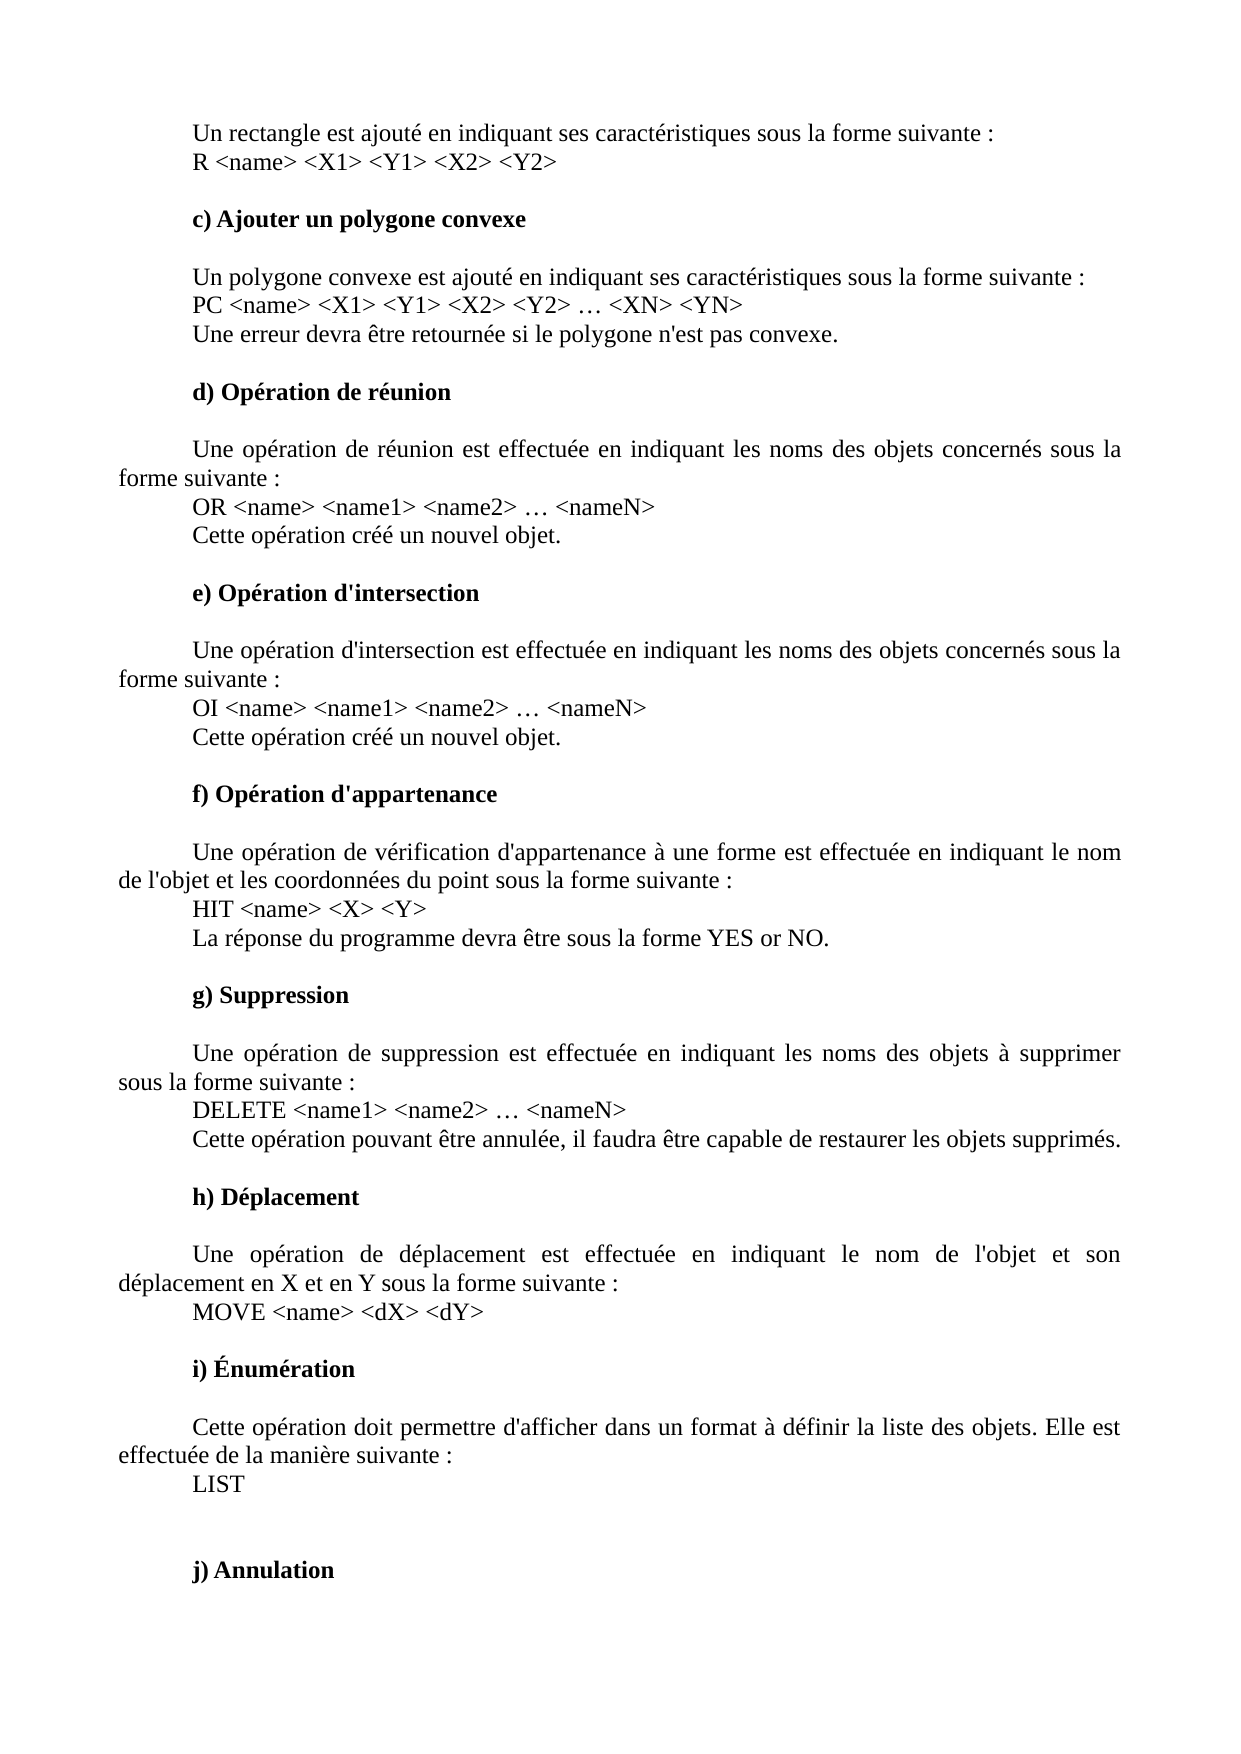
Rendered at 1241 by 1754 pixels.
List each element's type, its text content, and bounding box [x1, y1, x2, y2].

text Un rectangle est ajouté en indiquant ses caractéristiques sous la forme suivante : [118, 118, 1122, 147]
text c) Ajouter un polygone convexe [118, 204, 1122, 233]
text i) Énumération [118, 1354, 1122, 1383]
text f) Opération d'appartenance [118, 779, 1122, 808]
text Une opération d'intersection est effectuée en indiquant les noms des objets concernés sous la forme suivante : [118, 636, 1122, 693]
text Cette opération pouvant être annulée, il faudra être capable de restaurer les objets supprimés. [118, 1124, 1122, 1153]
text LIST [118, 1469, 1122, 1498]
text Un polygone convexe est ajouté en indiquant ses caractéristiques sous la forme suivante : [118, 262, 1122, 291]
text Une opération de vérification d'appartenance à une forme est effectuée en indiquant le nom de l'objet et les coordonnées du point sous la forme suivante : [118, 837, 1122, 894]
text MOVE <name> <dX> <dY> [118, 1297, 1122, 1326]
text Une opération de réunion est effectuée en indiquant les noms des objets concernés sous la forme suivante : [118, 434, 1122, 492]
text h) Déplacement [118, 1182, 1122, 1211]
text PC <name> <X1> <Y1> <X2> <Y2> … <XN> <YN> [118, 291, 1122, 319]
text Une opération de déplacement est effectuée en indiquant le nom de l'objet et son déplacement en X et en Y sous la forme suivante : [118, 1239, 1122, 1297]
text La réponse du programme devra être sous la forme YES or NO. [118, 923, 1122, 952]
text OI <name> <name1> <name2> … <nameN> [118, 693, 1122, 722]
text d) Opération de réunion [118, 377, 1122, 406]
text Cette opération créé un nouvel objet. [118, 521, 1122, 549]
text DELETE <name1> <name2> … <nameN> [118, 1096, 1122, 1124]
text e) Opération d'intersection [118, 578, 1122, 607]
text R <name> <X1> <Y1> <X2> <Y2> [118, 147, 1122, 176]
text Cette opération doit permettre d'afficher dans un format à définir la liste des objets. Elle est effectuée de la manière suivante : [118, 1412, 1122, 1469]
text Une opération de suppression est effectuée en indiquant les noms des objets à supprimer sous la forme suivante : [118, 1038, 1122, 1096]
text OR <name> <name1> <name2> … <nameN> [118, 492, 1122, 521]
text Une erreur devra être retournée si le polygone n'est pas convexe. [118, 319, 1122, 348]
text g) Suppression [118, 981, 1122, 1009]
text HIT <name> <X> <Y> [118, 894, 1122, 923]
text j) Annulation [118, 1556, 1122, 1584]
text Cette opération créé un nouvel objet. [118, 722, 1122, 751]
